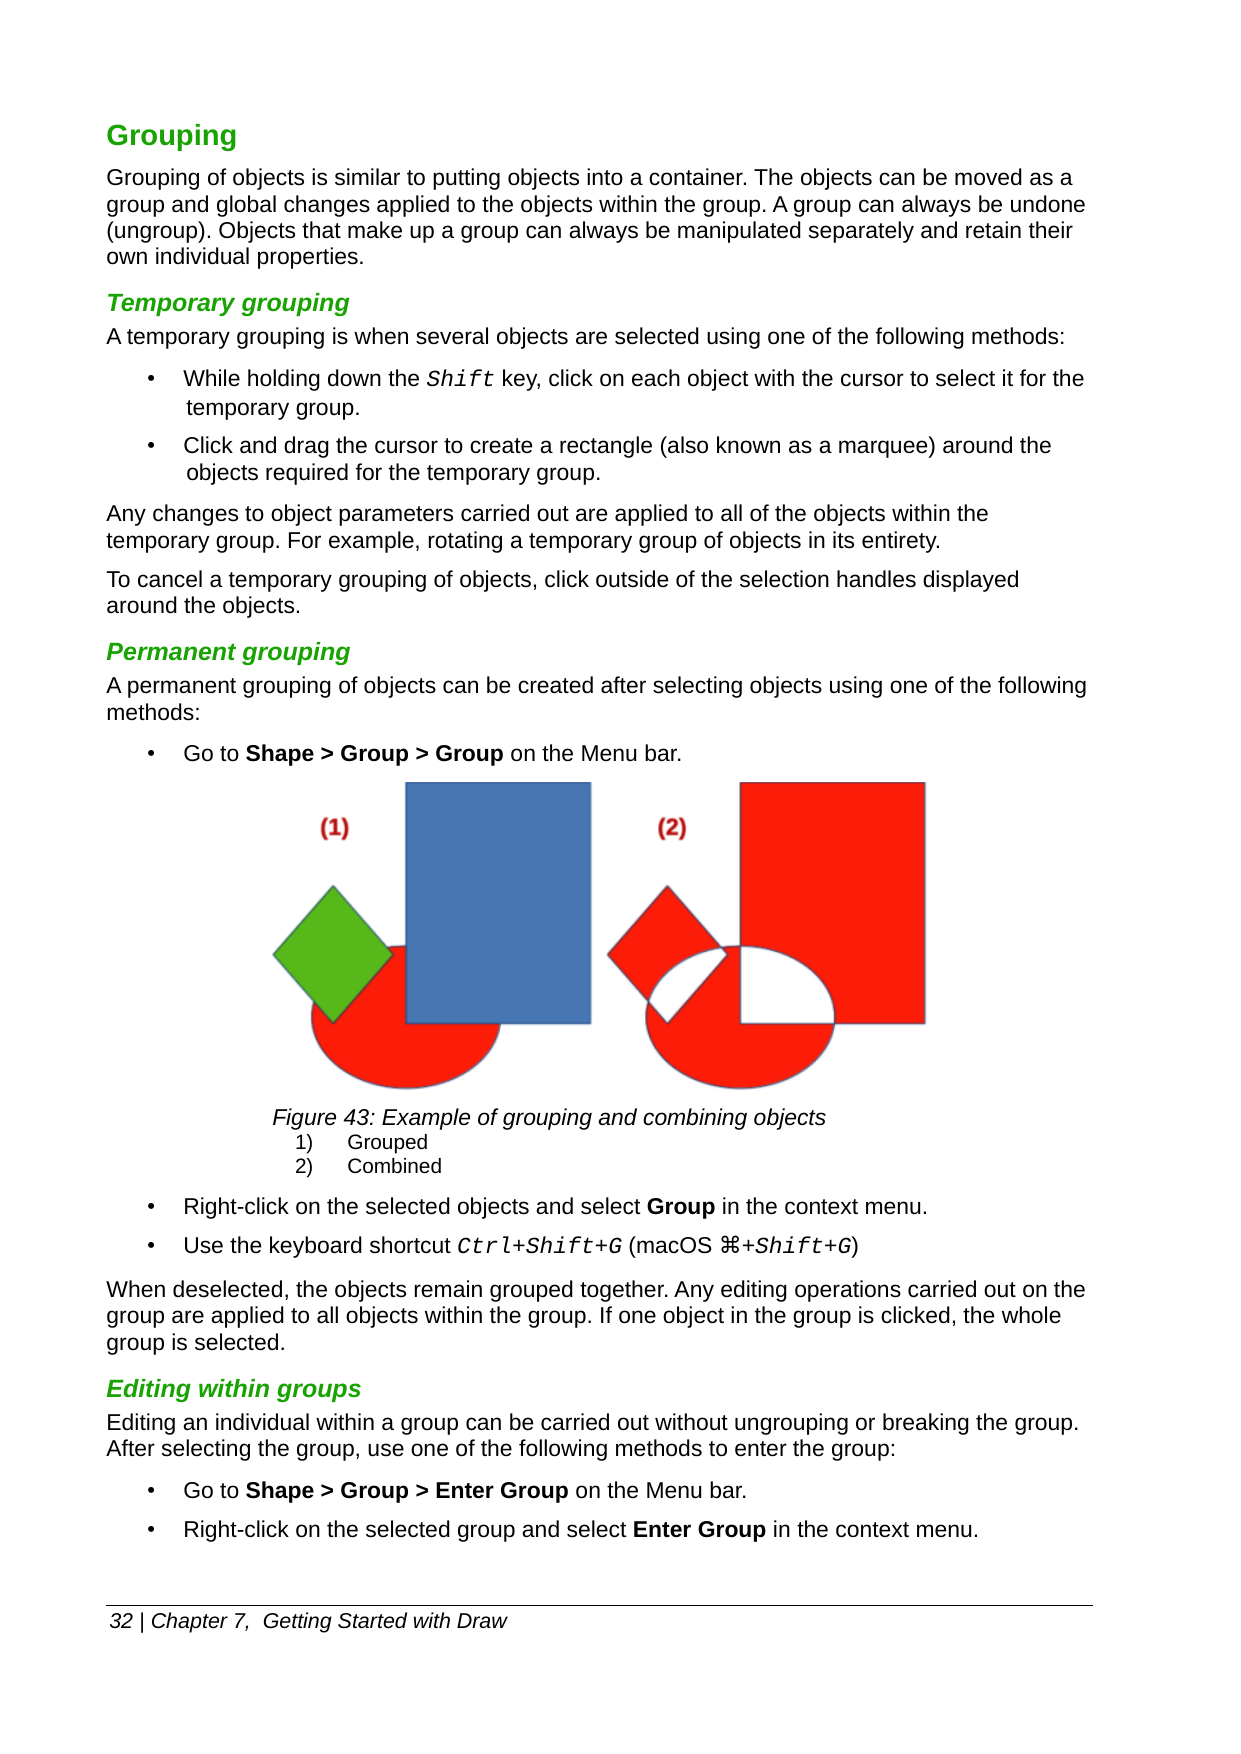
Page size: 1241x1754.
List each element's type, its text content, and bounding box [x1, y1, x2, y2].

list While holding down the Shift key, click on each object with the cursor to select it for the temporary group. [144, 362, 1093, 420]
text A permanent grouping of objects can be created after selecting objects using one of the following methods: [106, 672, 1093, 725]
list Click and drag the cursor to create a rectangle (also known as a marquee) around the objects required for the temporary group. [144, 429, 1093, 488]
list Right-click on the selected group and select Enter Group in the context menu. [144, 1513, 1093, 1545]
text Figure 43: Example of grouping and combining objects [272, 1103, 927, 1130]
list Combined [313, 1154, 927, 1178]
list Go to Shape > Group > Enter Group on the Menu bar. [144, 1474, 1093, 1503]
subtitle Grouping [106, 118, 1093, 152]
text A temporary grouping is when several objects are selected using one of the following methods: [106, 323, 1093, 350]
subtitle Temporary grouping [106, 288, 1093, 317]
list Use the keyboard shortcut Ctrl+Shift+G (macOS ⌘+Shift+G) [144, 1229, 1093, 1263]
text Any changes to object parameters carried out are applied to all of the objects within the temporary group. For example, rotating a temporary group of objects in its entirety. [106, 500, 1093, 553]
picture [272, 782, 927, 1091]
text Grouping of objects is similar to putting objects into a container. The objects can be moved as a group and global changes applied to the objects within the group. A group can always be undone (ungroup). Objects that make up a group can always be manipulated separately and retain their own individual properties. [106, 164, 1093, 269]
list Go to Shape > Group > Group on the Menu bar. [144, 737, 1093, 769]
list Right-click on the selected objects and select Group in the context menu. [144, 1190, 1093, 1219]
text Editing an individual within a group can be carried out without ungrouping or breaking the group. After selecting the group, use one of the following methods to enter the group: [106, 1408, 1093, 1461]
subtitle Permanent grouping [106, 637, 1093, 666]
text To cancel a temporary grouping of objects, click outside of the selection handles displayed around the objects. [106, 566, 1093, 618]
list Grouped [313, 1130, 927, 1154]
text When deselected, the objects remain grouped together. Any editing operations carried out on the group are applied to all objects within the group. If one object in the group is clicked, the whole group is selected. [106, 1276, 1093, 1355]
subtitle Editing within groups [106, 1373, 1093, 1402]
